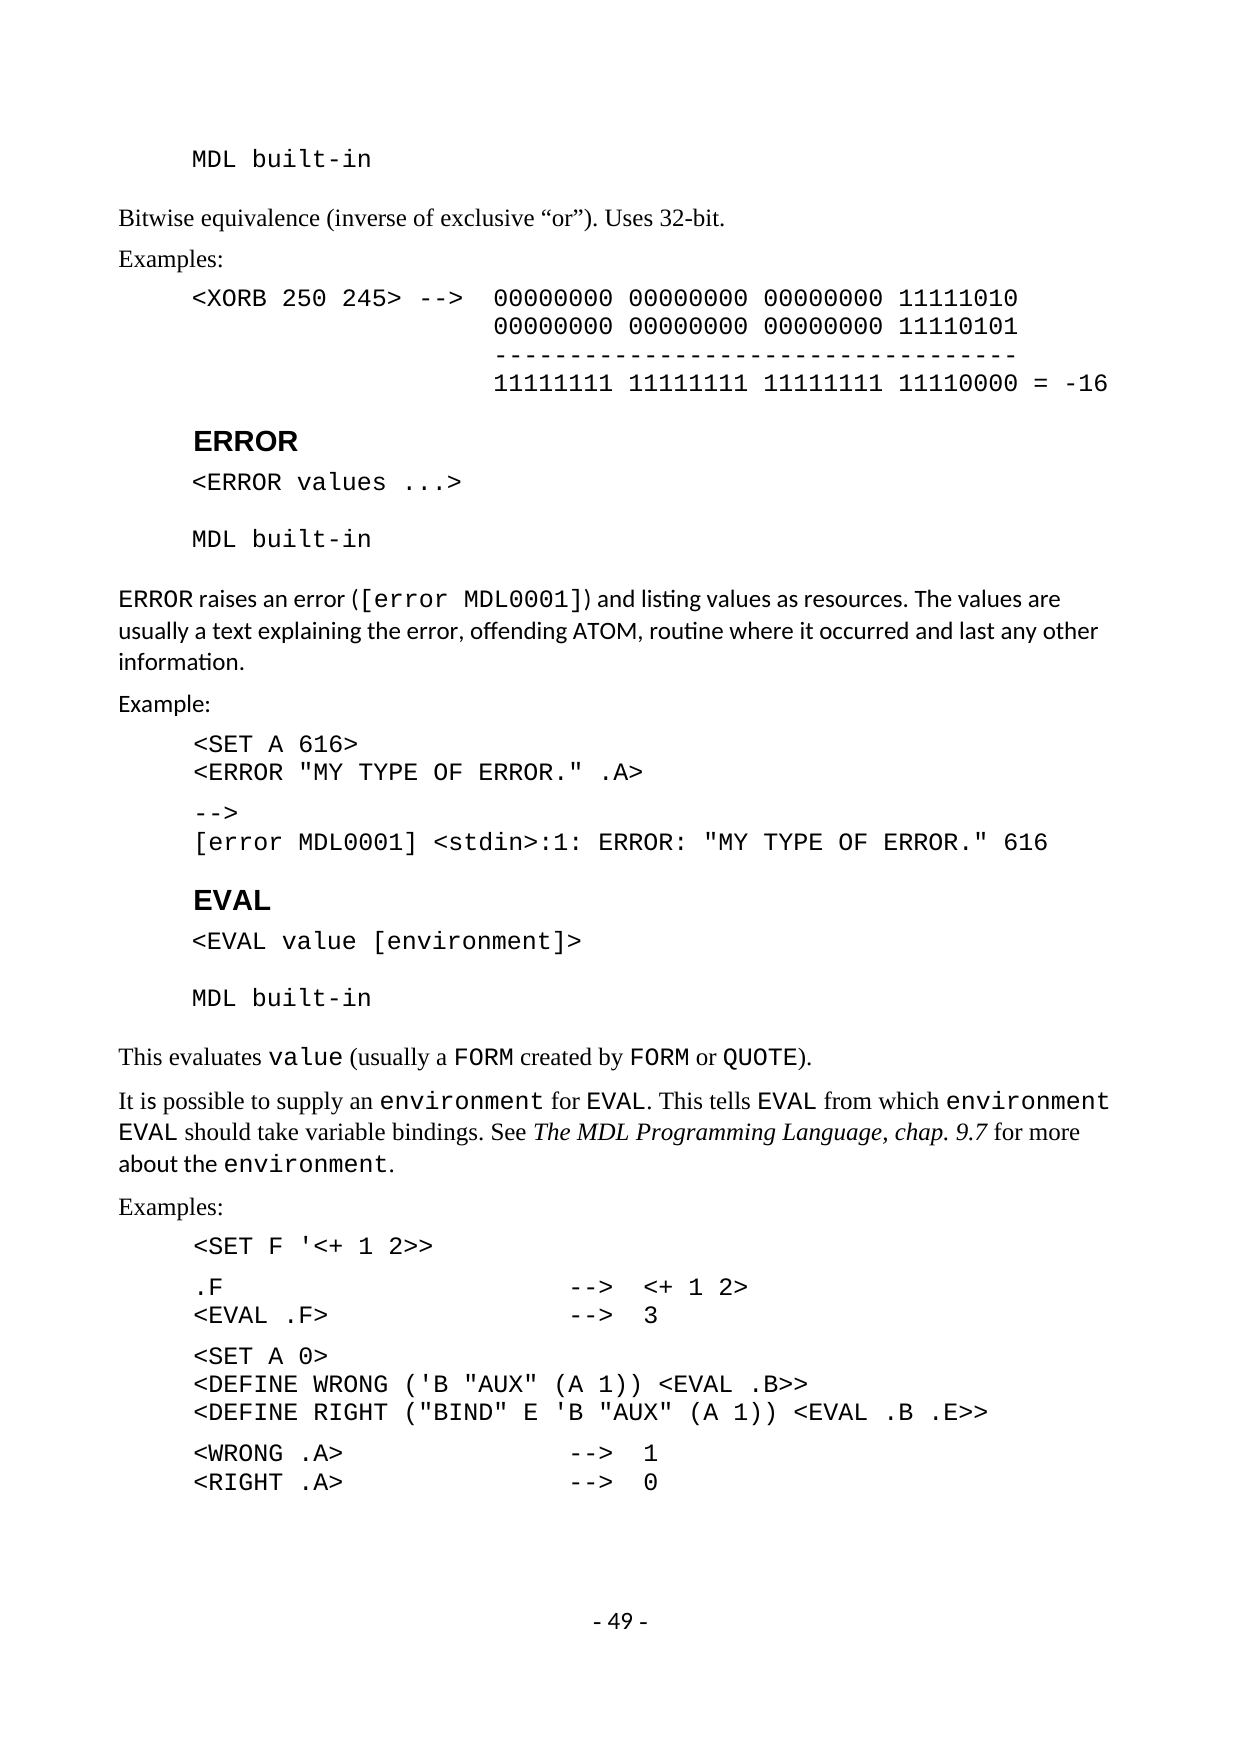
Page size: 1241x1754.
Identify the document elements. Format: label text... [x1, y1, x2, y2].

text <SET A 616> <ERROR "MY TYPE OF ERROR." .A> [118, 732, 1122, 788]
text Examples: [118, 1192, 1122, 1221]
text MDL built-in [192, 146, 1122, 175]
subtitle ERROR [118, 424, 1122, 457]
text <WRONG .A> --> 1 <RIGHT .A> --> 0 [118, 1441, 1122, 1497]
text Example: [118, 689, 1122, 719]
text It is possible to supply an environment for EVAL. This tells EVAL from which environment EVAL should take variable bindings. See The MDL Programming Language, chap. 9.7 for more about the environment. [118, 1085, 1122, 1179]
text MDL built-in [192, 527, 1122, 555]
text ERROR raises an error ([error MDL0001]) and listing values as resources. The values are usually a text explaining the error, offending ATOM, routine where it occurred and last any other information. [118, 583, 1122, 676]
text .F --> <+ 1 2> <EVAL .F> --> 3 [118, 1274, 1122, 1331]
text <XORB 250 245> --> 00000000 00000000 00000000 11111010 00000000 00000000 00000000 11110101 ----------------------------------- 11111111 11111111 11111111 11110000 = -16 [192, 286, 1122, 399]
text <ERROR values ...> [192, 470, 1122, 498]
text Bitwise equivalence (inverse of exclusive “or”). Uses 32-bit. [118, 203, 1122, 232]
subtitle EVAL [118, 882, 1122, 916]
text --> [error MDL0001] <stdin>:1: ERROR: "MY TYPE OF ERROR." 616 [118, 801, 1122, 857]
text <EVAL value [environment]> [192, 928, 1122, 957]
text Examples: [118, 244, 1122, 273]
text This evaluates value (usually a FORM created by FORM or QUOTE). [118, 1042, 1122, 1073]
text MDL built-in [192, 985, 1122, 1013]
text <SET A 0> <DEFINE WRONG ('B "AUX" (A 1)) <EVAL .B>> <DEFINE RIGHT ("BIND" E 'B "AUX" (A 1)) <EVAL .B .E>> [118, 1343, 1122, 1428]
text <SET F '<+ 1 2>> [118, 1233, 1122, 1262]
